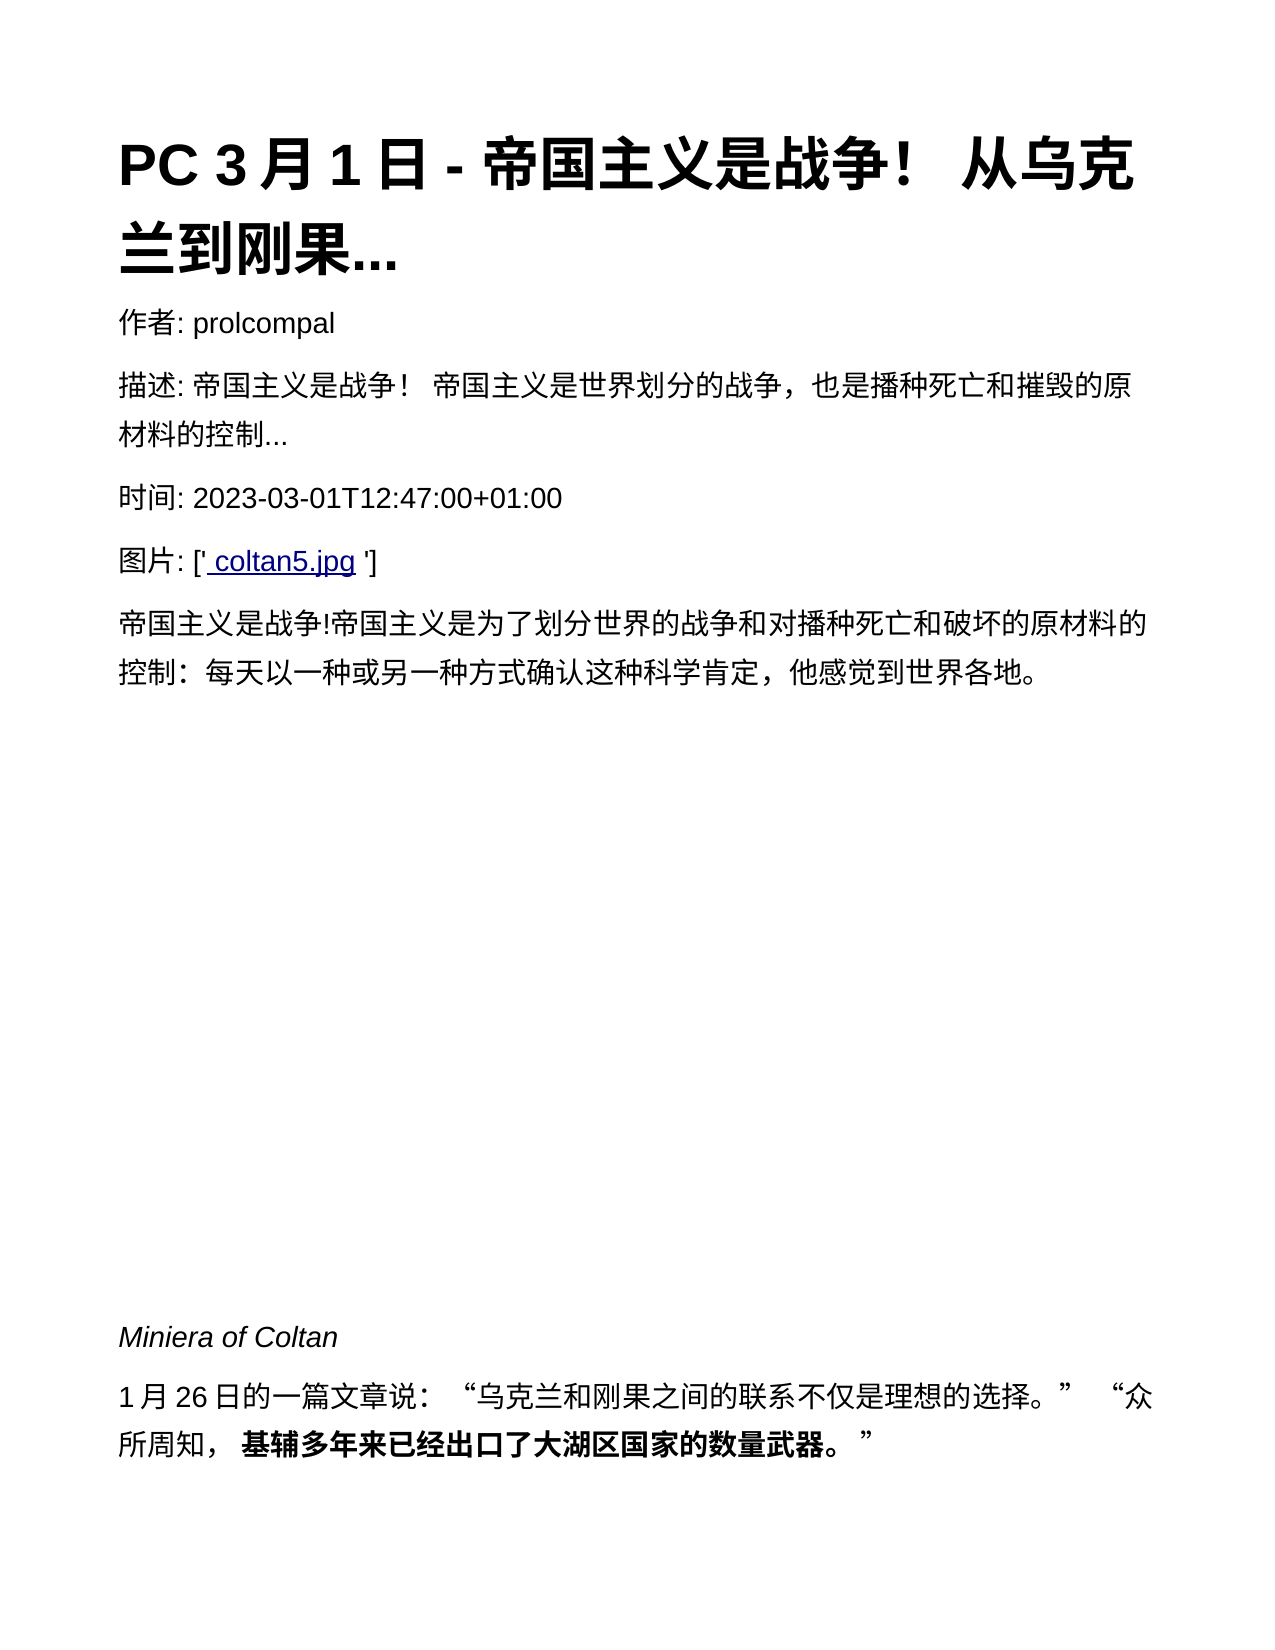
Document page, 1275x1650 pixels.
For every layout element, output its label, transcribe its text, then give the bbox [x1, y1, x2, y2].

text 描述: 帝国主义是战争！ 帝国主义是世界划分的战争，也是播种死亡和摧毁的原材料的控制... [118, 363, 1157, 453]
text 帝国主义是战争!帝国主义是为了划分世界的战争和对播种死亡和破坏的原材料的控制：每天以一种或另一种方式确认这种科学肯定，他感觉到世界各地。 [118, 601, 1157, 691]
text 作者: prolcompal [118, 299, 1157, 342]
text 1月26日的一篇文章说：“乌克兰和刚果之间的联系不仅是理想的选择。” “众所周知， 基辅多年来已经出口了大湖区国家的数量武器。 ” [118, 1373, 1157, 1464]
text 图片: [' coltan5.jpg '] [118, 537, 1157, 580]
text Miniera of Coltan [118, 712, 1157, 1354]
text 时间: 2023-03-01T12:47:00+01:00 [118, 474, 1157, 517]
subtitle PC 3月1日 - 帝国主义是战争！ 从乌克兰到刚果... [118, 118, 1157, 287]
